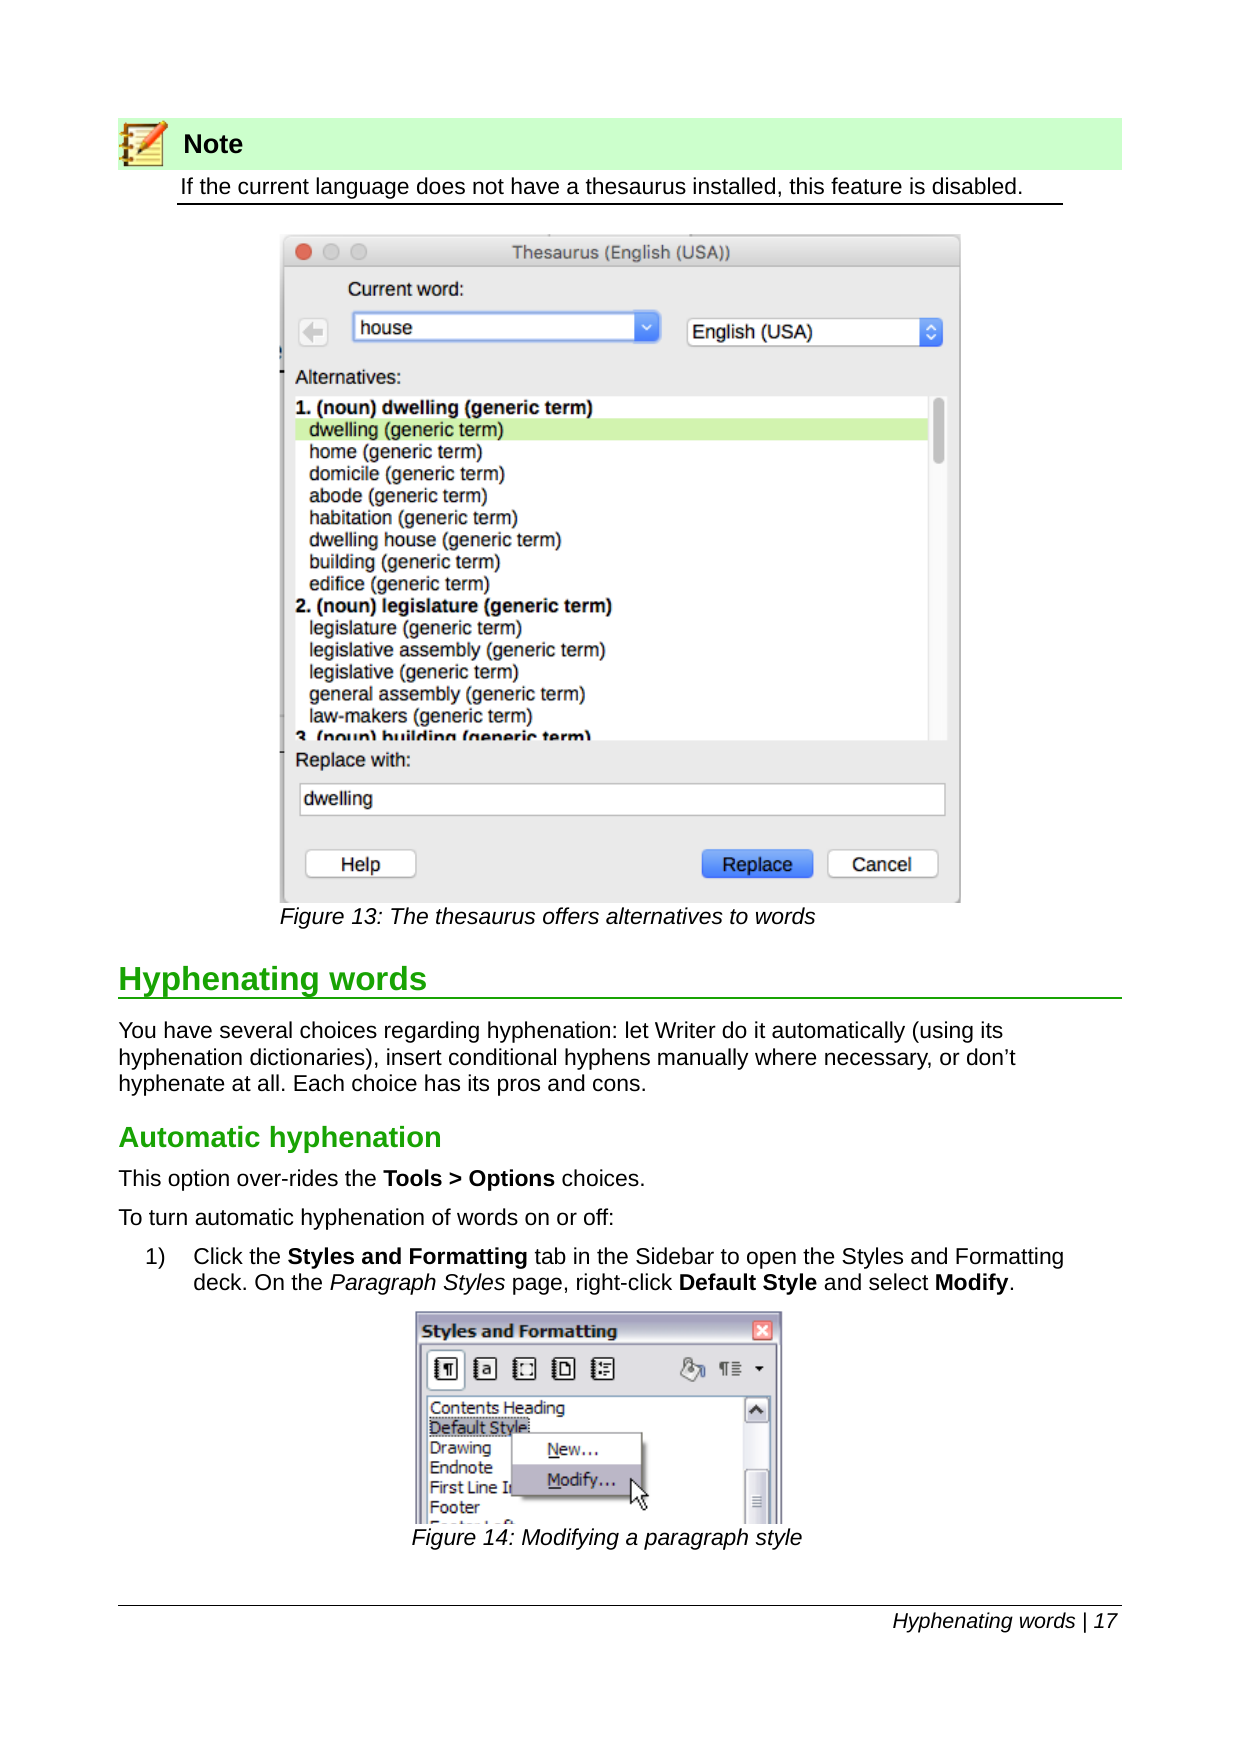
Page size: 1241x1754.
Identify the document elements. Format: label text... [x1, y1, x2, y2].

picture [279, 234, 961, 903]
subtitle Automatic hyphenation [118, 1120, 1122, 1153]
picture [411, 1307, 787, 1524]
text Figure 14: Modifying a paragraph style [411, 1524, 829, 1550]
text If the current language does not have a thesaurus installed, this feature is disabled. [177, 170, 1063, 203]
list This option over-rides the Tools > Options choices. [118, 1165, 1122, 1191]
subtitle Note [118, 118, 1122, 170]
picture [119, 119, 170, 170]
list To turn automatic hyphenation of words on or off: [118, 1204, 1122, 1230]
text Figure 13: The thesaurus offers alternatives to words [279, 903, 961, 929]
subtitle Hyphenating words [118, 959, 1122, 997]
list Click the Styles and Formatting tab in the Sidebar to open the Styles and Formatting deck. On the Paragraph Styles page, right-click Default Style and select Modify. [165, 1243, 1122, 1296]
list You have several choices regarding hyphenation: let Writer do it automatically (using its hyphenation dictionaries), insert conditional hyphens manually where necessary, or don’t hyphenate at all. Each choice has its pros and cons. [118, 1017, 1122, 1096]
